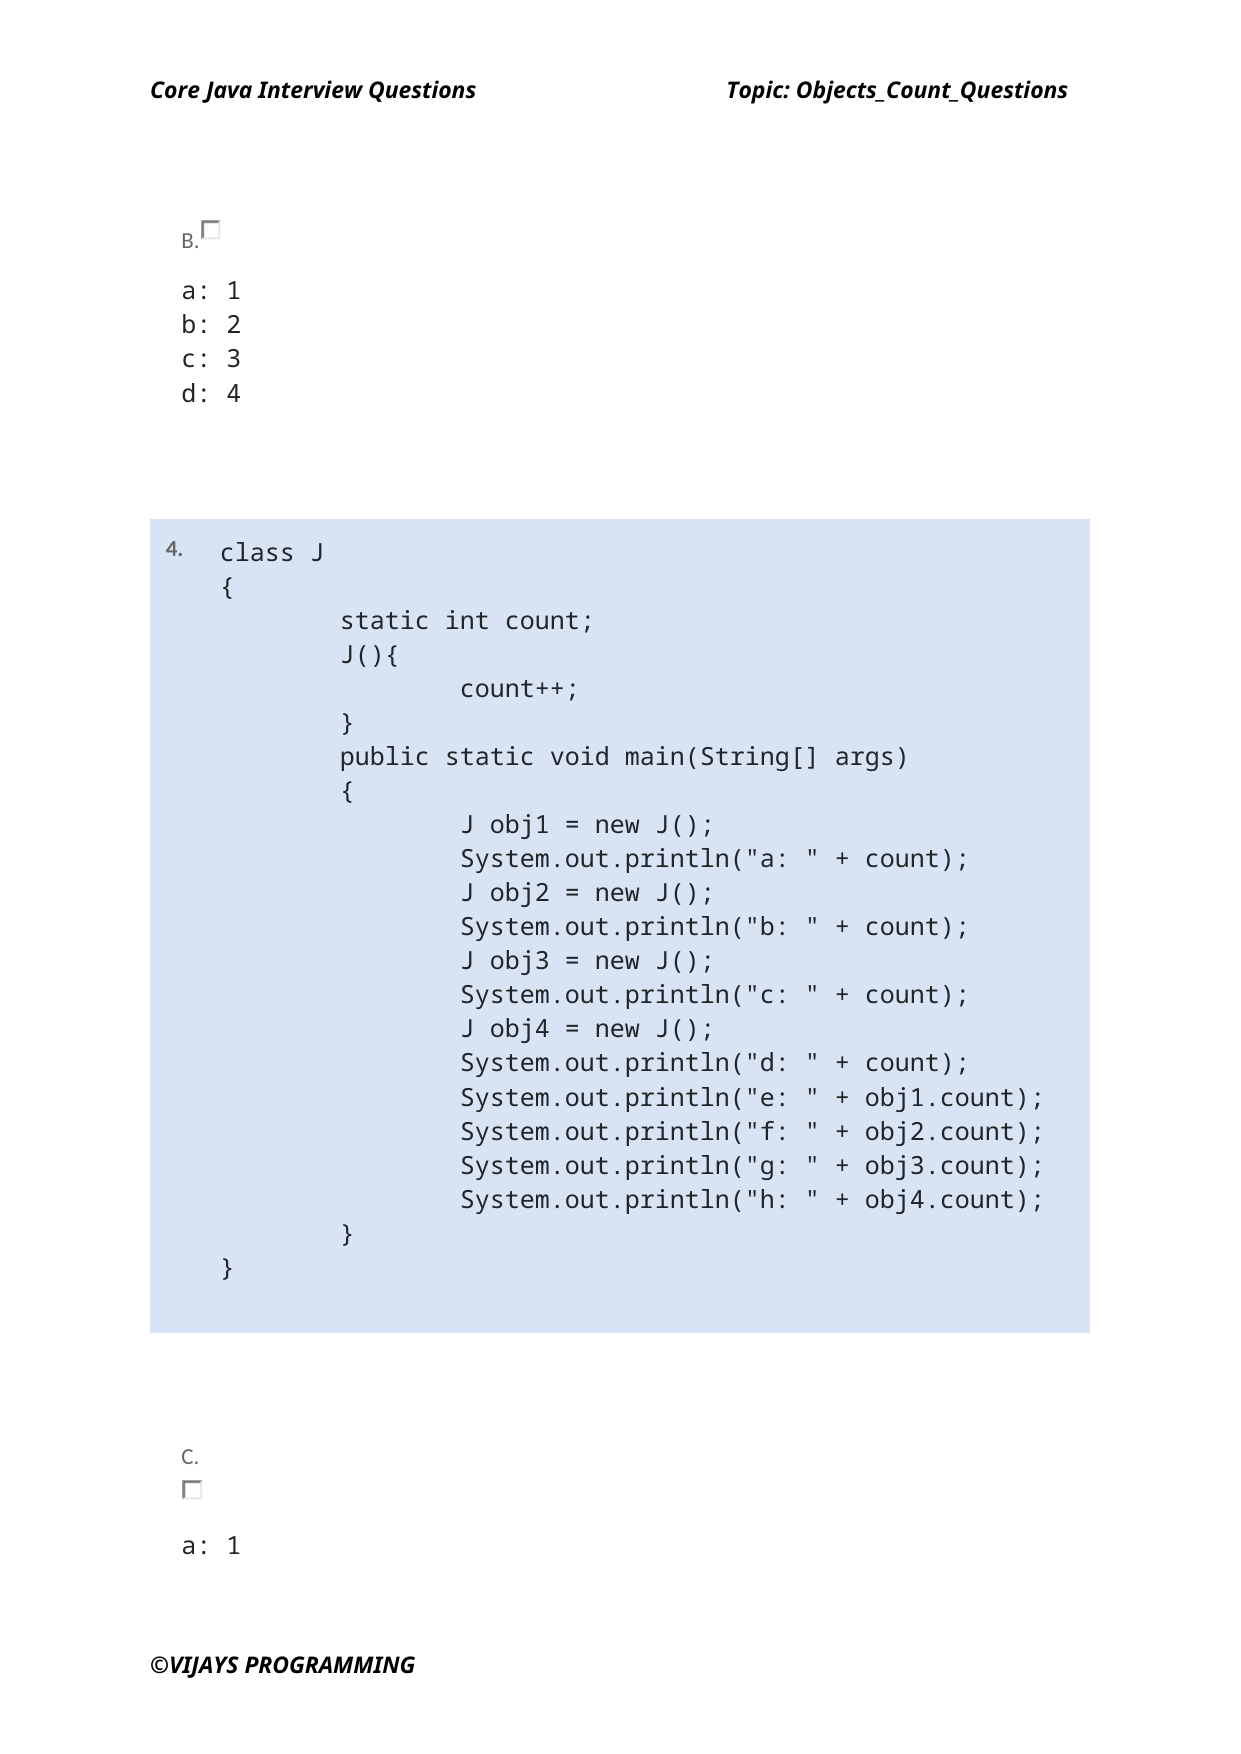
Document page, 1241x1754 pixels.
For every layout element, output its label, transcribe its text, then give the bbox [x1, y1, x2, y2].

table_cell class J { static int count; J(){ count++; } public static void main(String[] args) { J obj1 = new J(); System.out.println("a: " + count); J obj2 = new J(); System.out.println("b: " + count); J obj3 = new J(); System.out.println("c: " + count); J obj4 = new J(); System.out.println("d: " + count); System.out.println("e: " + obj1.count); System.out.println("f: " + obj2.count); System.out.println("g: " + obj3.count); System.out.println("h: " + obj4.count); } } [204, 519, 1090, 1333]
table_header C. a: 1 [181, 1443, 241, 1562]
table_header B. a: 1 b: 2 c: 3 d: 4 [181, 213, 242, 409]
table_header [181, 1396, 242, 1442]
table_header [181, 1349, 242, 1396]
table_header [181, 456, 211, 503]
table_cell 4. [150, 519, 204, 1333]
table_header [181, 166, 242, 212]
table_header [181, 409, 415, 456]
table_cell [150, 150, 1090, 518]
table_cell [150, 1333, 1090, 1577]
